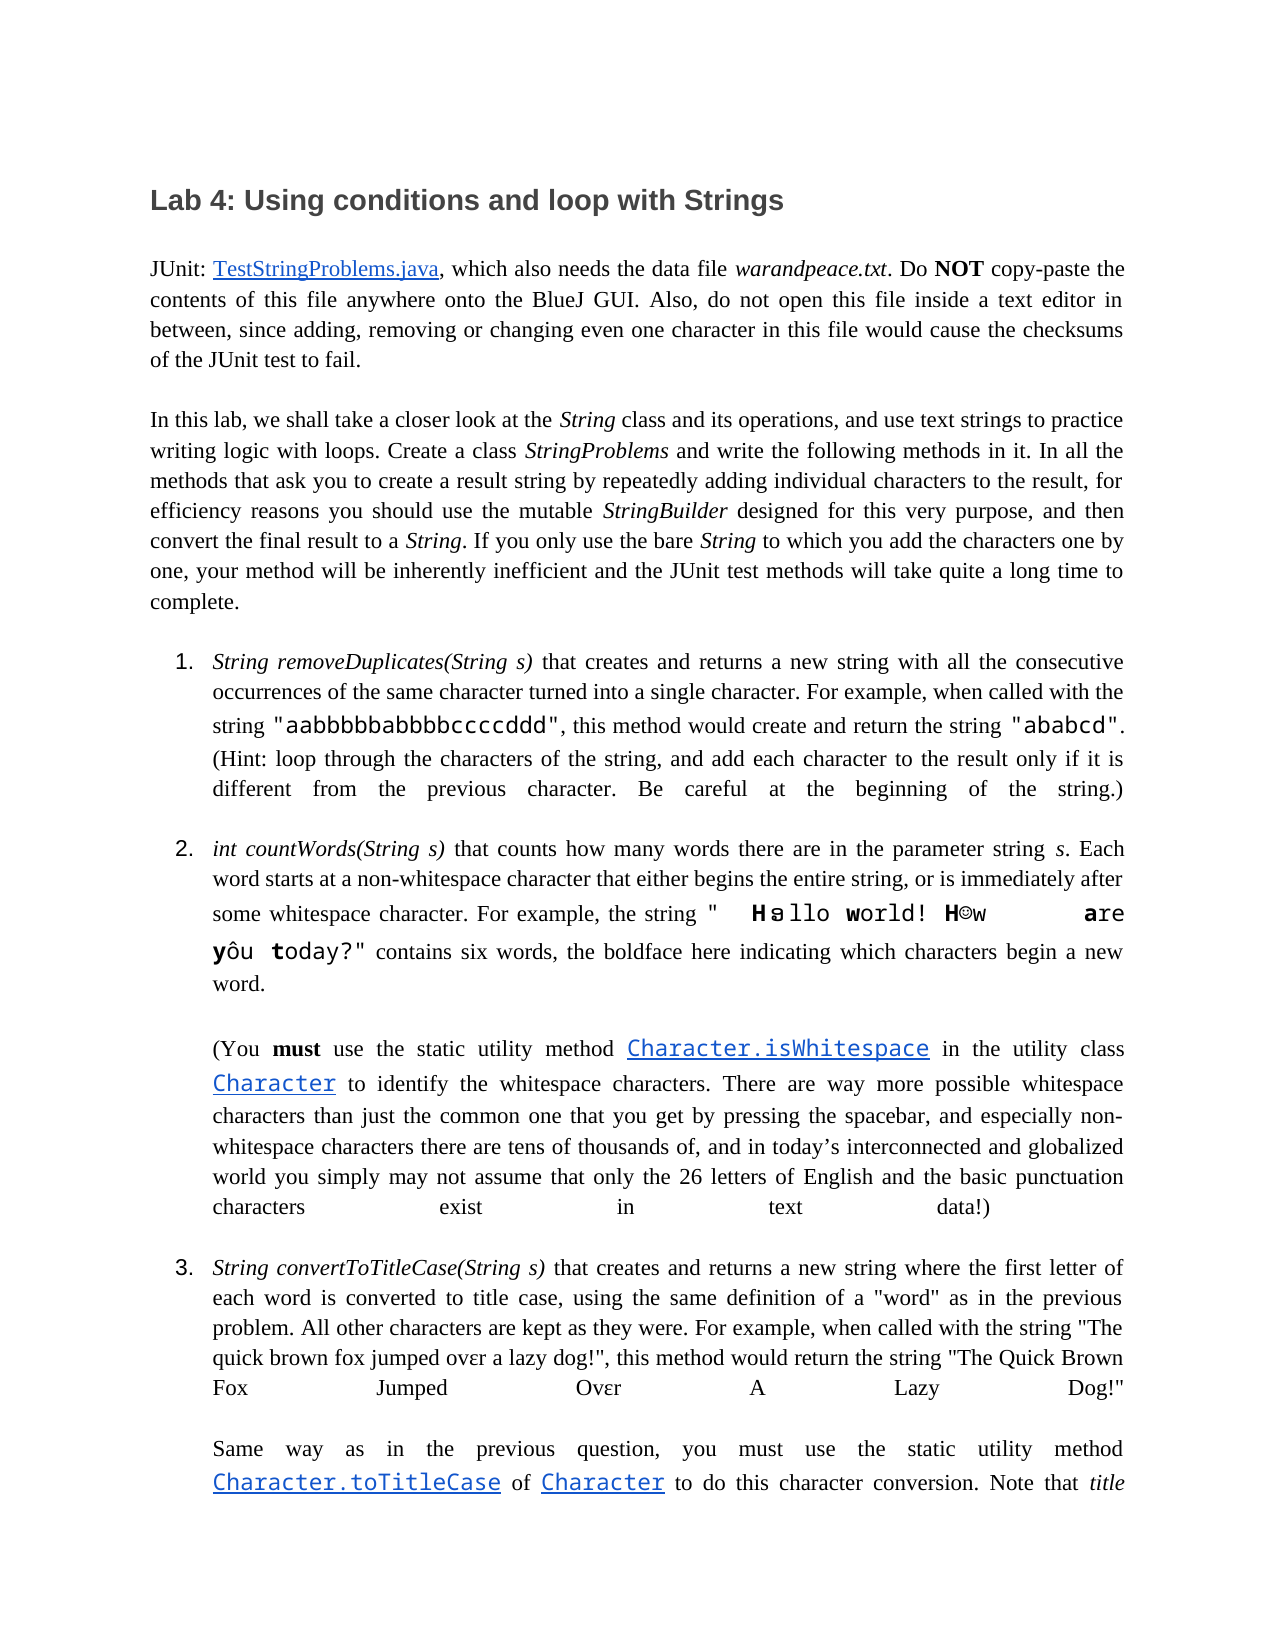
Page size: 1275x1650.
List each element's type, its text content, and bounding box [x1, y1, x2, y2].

text JUnit: TestStringProblems.java, which also needs the data file warandpeace.txt. Do NOT copy-paste the contents of this file anywhere onto the BlueJ GUI. Also, do not open this file inside a text editor in between, since adding, removing or changing even one character in this file would cause the checksums of the JUnit test to fail. [150, 255, 1125, 372]
list String removeDuplicates(String s) that creates and returns a new string with all the consecutive occurrences of the same character turned into a single character. For example, when called with the string "aabbbbbabbbbccccddd", this method would create and return the string "ababcd". (Hint: loop through the characters of the string, and add each character to the result only if it is different from the previous character. Be careful at the beginning of the string.) [175, 648, 1125, 831]
subtitle Lab 4: Using conditions and loop with Strings [150, 183, 1125, 217]
text In this lab, we shall take a closer look at the String class and its operations, and use text strings to practice writing logic with loops. Create a class StringProblems and write the following methods in it. In all the methods that ask you to create a result string by repeatedly adding individual characters to the result, for efficiency reasons you should use the mutable StringBuilder designed for this very purpose, and then convert the final result to a String. If you only use the bare String to which you add the characters one by one, your method will be inherently inefficient and the JUnit test methods will take quite a long time to complete. [150, 406, 1125, 614]
list String convertToTitleCase(String s) that creates and returns a new string where the first letter of each word is converted to title case, using the same definition of a "word" as in the previous problem. All other characters are kept as they were. For example, when called with the string "The quick brown fox jumped ovεr a lazy dog!", this method would return the string "The Quick Brown Fox Jumped Ovεr A Lazy Dog!" Same way as in the previous question, you must use the static utility method Character.toTitleCase of Character to do this character conversion. Note that title [175, 1253, 1125, 1497]
list int countWords(String s) that counts how many words there are in the parameter string s. Each word starts at a non-whitespace character that either begins the entire string, or is immediately after some whitespace character. For example, the string " Hອllo world! H☺w are yôu today?" contains six words, the boldface here indicating which characters begin a new word. (You must use the static utility method Character.isWhitespace in the utility class Character to identify the whitespace characters. There are way more possible whitespace characters than just the common one that you get by pressing the spacebar, and especially non-whitespace characters there are tens of thousands of, and in today’s interconnected and globalized world you simply may not assume that only the 26 letters of English and the basic punctuation characters exist in text data!) [175, 835, 1125, 1250]
